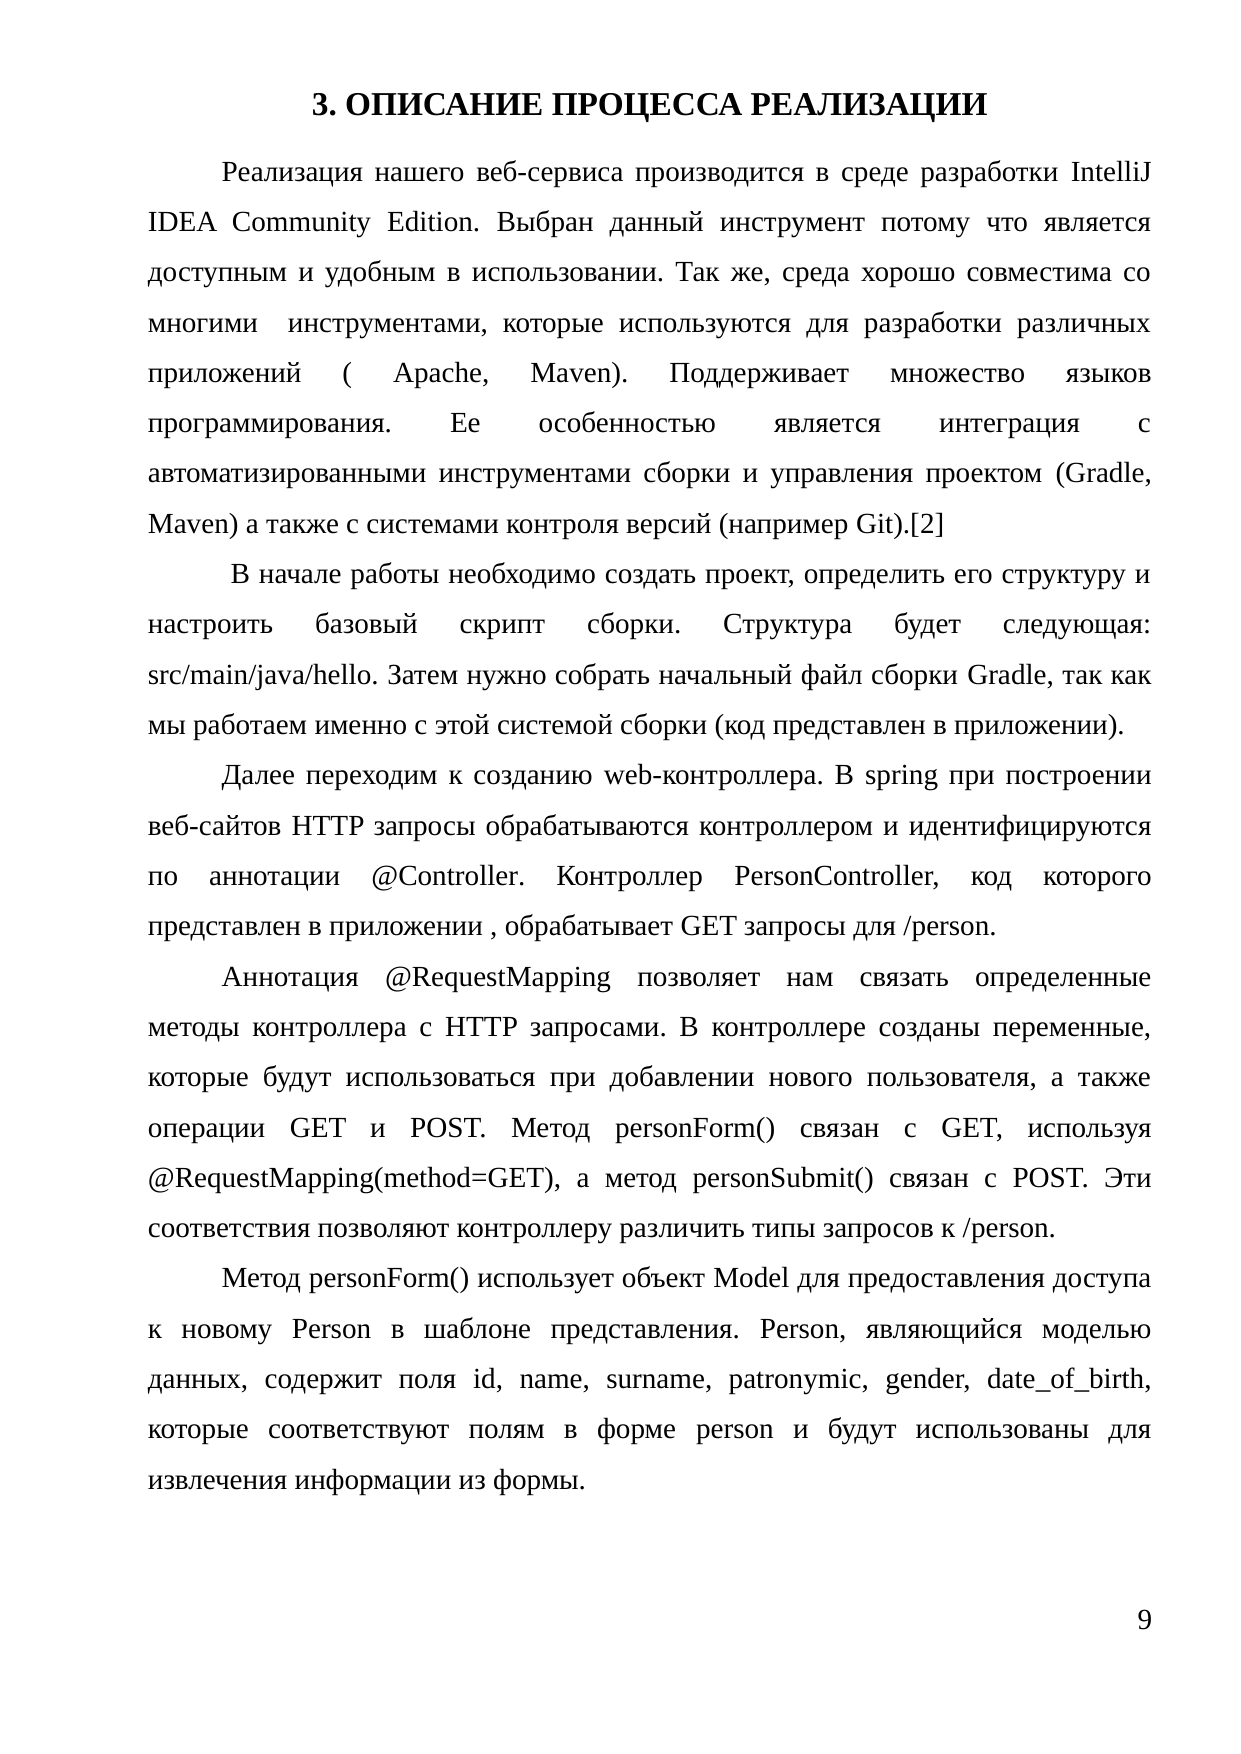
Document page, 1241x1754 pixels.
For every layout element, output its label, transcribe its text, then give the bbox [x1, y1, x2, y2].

subtitle Описание процесса реализации [148, 84, 1152, 122]
text Метод personForm() использует объект Model для предоставления доступа к новому Person в шаблоне представления. Person, являющийся моделью данных, содержит поля id, name, surname, patronymic, gender, date_of_birth, которые соответствуют полям в форме person и будут использованы для извлечения информации из формы. [148, 1261, 1152, 1495]
text Аннотация @RequestMapping позволяет нам связать определенные методы контроллера с HTTP запросами. В контроллере созданы переменные, которые будут использоваться при добавлении нового пользователя, а также операции GET и POST. Метод personForm() связан с GET, используя @RequestMapping(method=GET), а метод personSubmit() связан с POST. Эти соответствия позволяют контроллеру различить типы запросов к /person. [148, 959, 1152, 1244]
text В начале работы необходимо создать проект, определить его структуру и настроить базовый скрипт сборки. Структура будет следующая: src/main/java/hello. Затем нужно собрать начальный файл сборки Gradle, так как мы работаем именно с этой системой сборки (код представлен в приложении). [148, 556, 1152, 741]
text Реализация нашего веб-сервиса производится в среде разработки IntelliJ IDEA Community Edition. Выбран данный инструмент потому что является доступным и удобным в использовании. Так же, среда хорошо совместима со многими инструментами, которые используются для разработки различных приложений ( Apache, Maven). Поддерживает множество языков программирования. Ее особенностью является интеграция с автоматизированными инструментами сборки и управления проектом (Gradle, Maven) а также с системами контроля версий (например Git).[] [148, 154, 1152, 539]
text Далее переходим к созданию web-контроллера. В spring при построении веб-сайтов HTTP запросы обрабатываются контроллером и идентифицируются по аннотации @Controller. Контроллер PersonController, код которого представлен в приложении , обрабатывает GET запросы для /person. [148, 757, 1152, 942]
